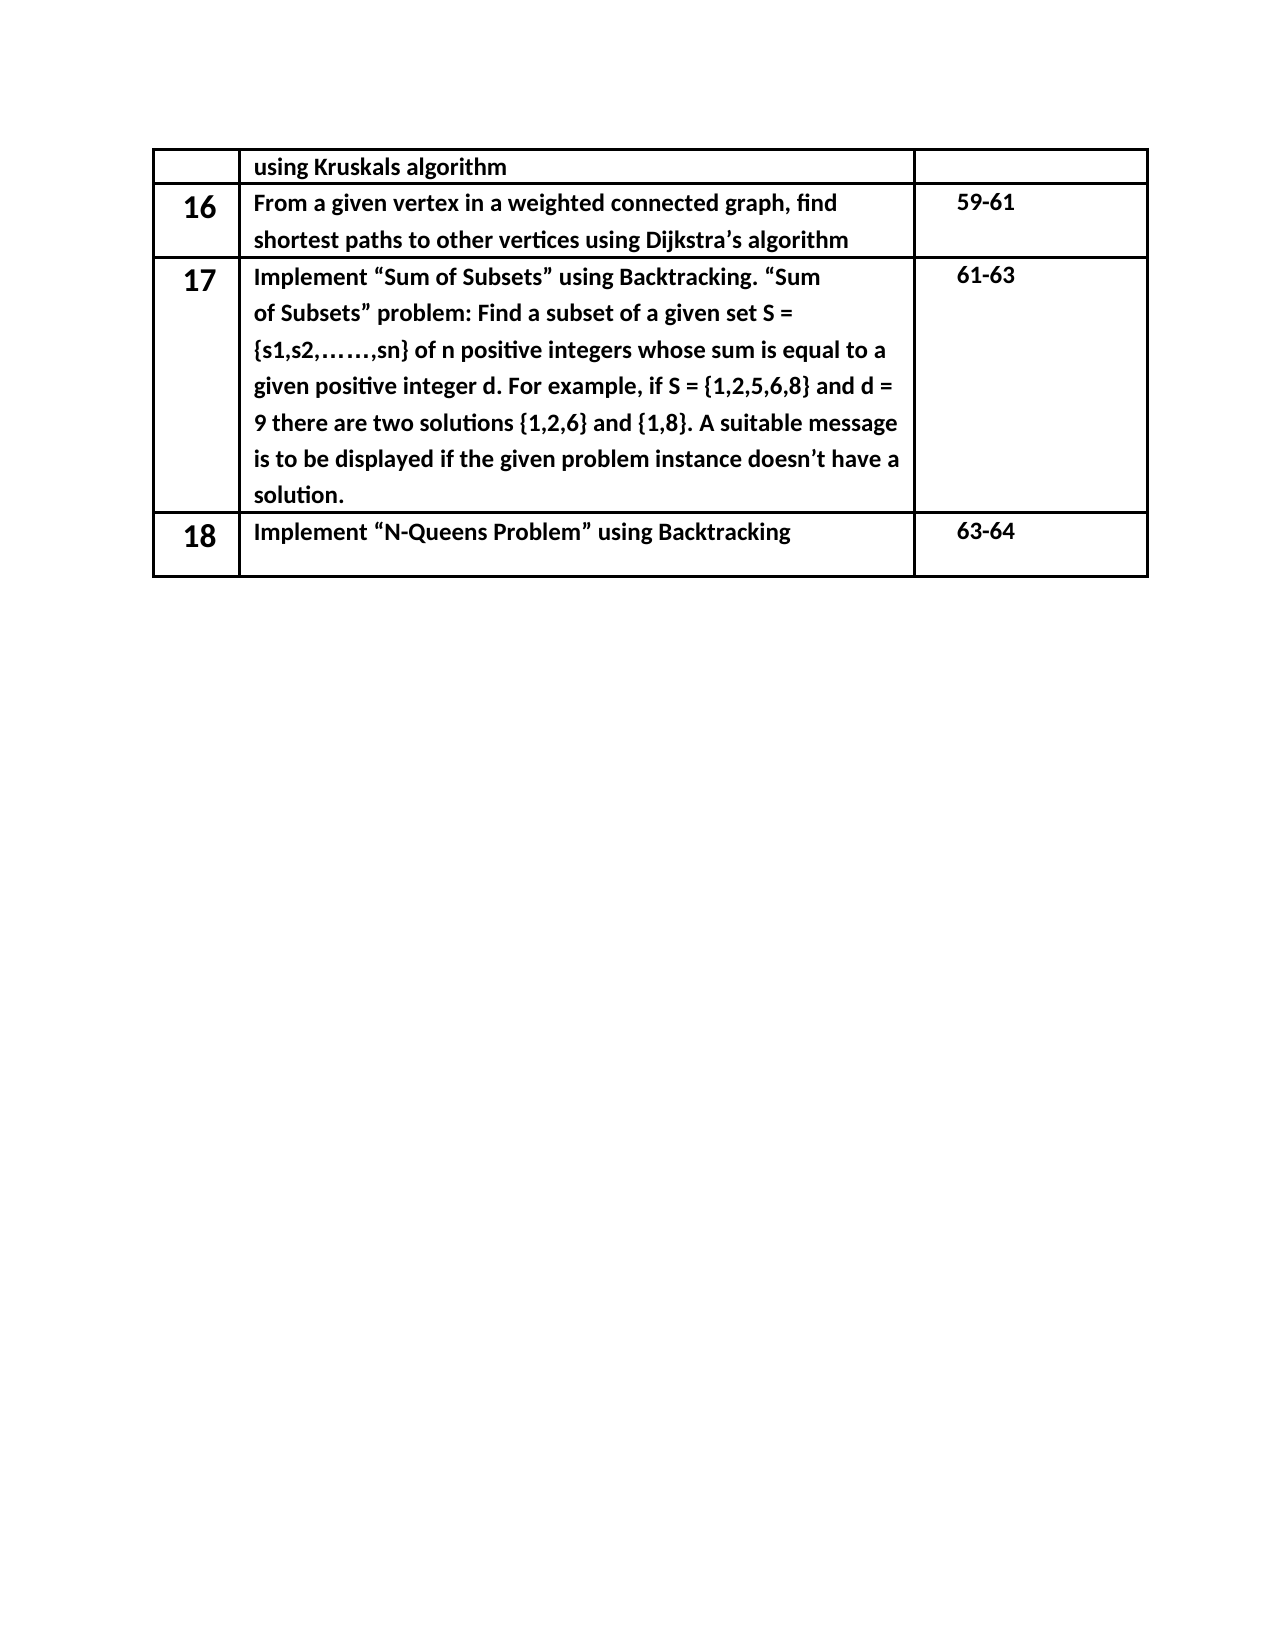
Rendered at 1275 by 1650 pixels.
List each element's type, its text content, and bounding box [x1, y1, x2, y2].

table_cell 59-61 [916, 185, 1146, 256]
table_cell 63-64 [916, 514, 1146, 575]
table_cell 18 [155, 514, 238, 575]
table_cell 17 [155, 259, 238, 511]
table_cell Implement “Sum of Subsets” using Backtracking. “Sum of Subsets” problem: Find a subset of a given set S = {s1,s2,……,sn} of n positive integers whose sum is equal to a given positive integer d. For example, if S = {1,2,5,6,8} and d = 9 there are two solutions {1,2,6} and {1,8}. A suitable message is to be displayed if the given problem instance doesn’t have a solution. [241, 259, 913, 511]
table_header using Kruskals algorithm [241, 151, 913, 182]
table_cell 61-63 [916, 259, 1146, 511]
table_header [155, 151, 238, 182]
table_cell Implement “N-Queens Problem” using Backtracking [241, 514, 913, 575]
table_header [916, 151, 1146, 182]
table_cell 16 [155, 185, 238, 256]
table_cell From a given vertex in a weighted connected graph, find shortest paths to other vertices using Dijkstra’s algorithm [241, 185, 913, 256]
